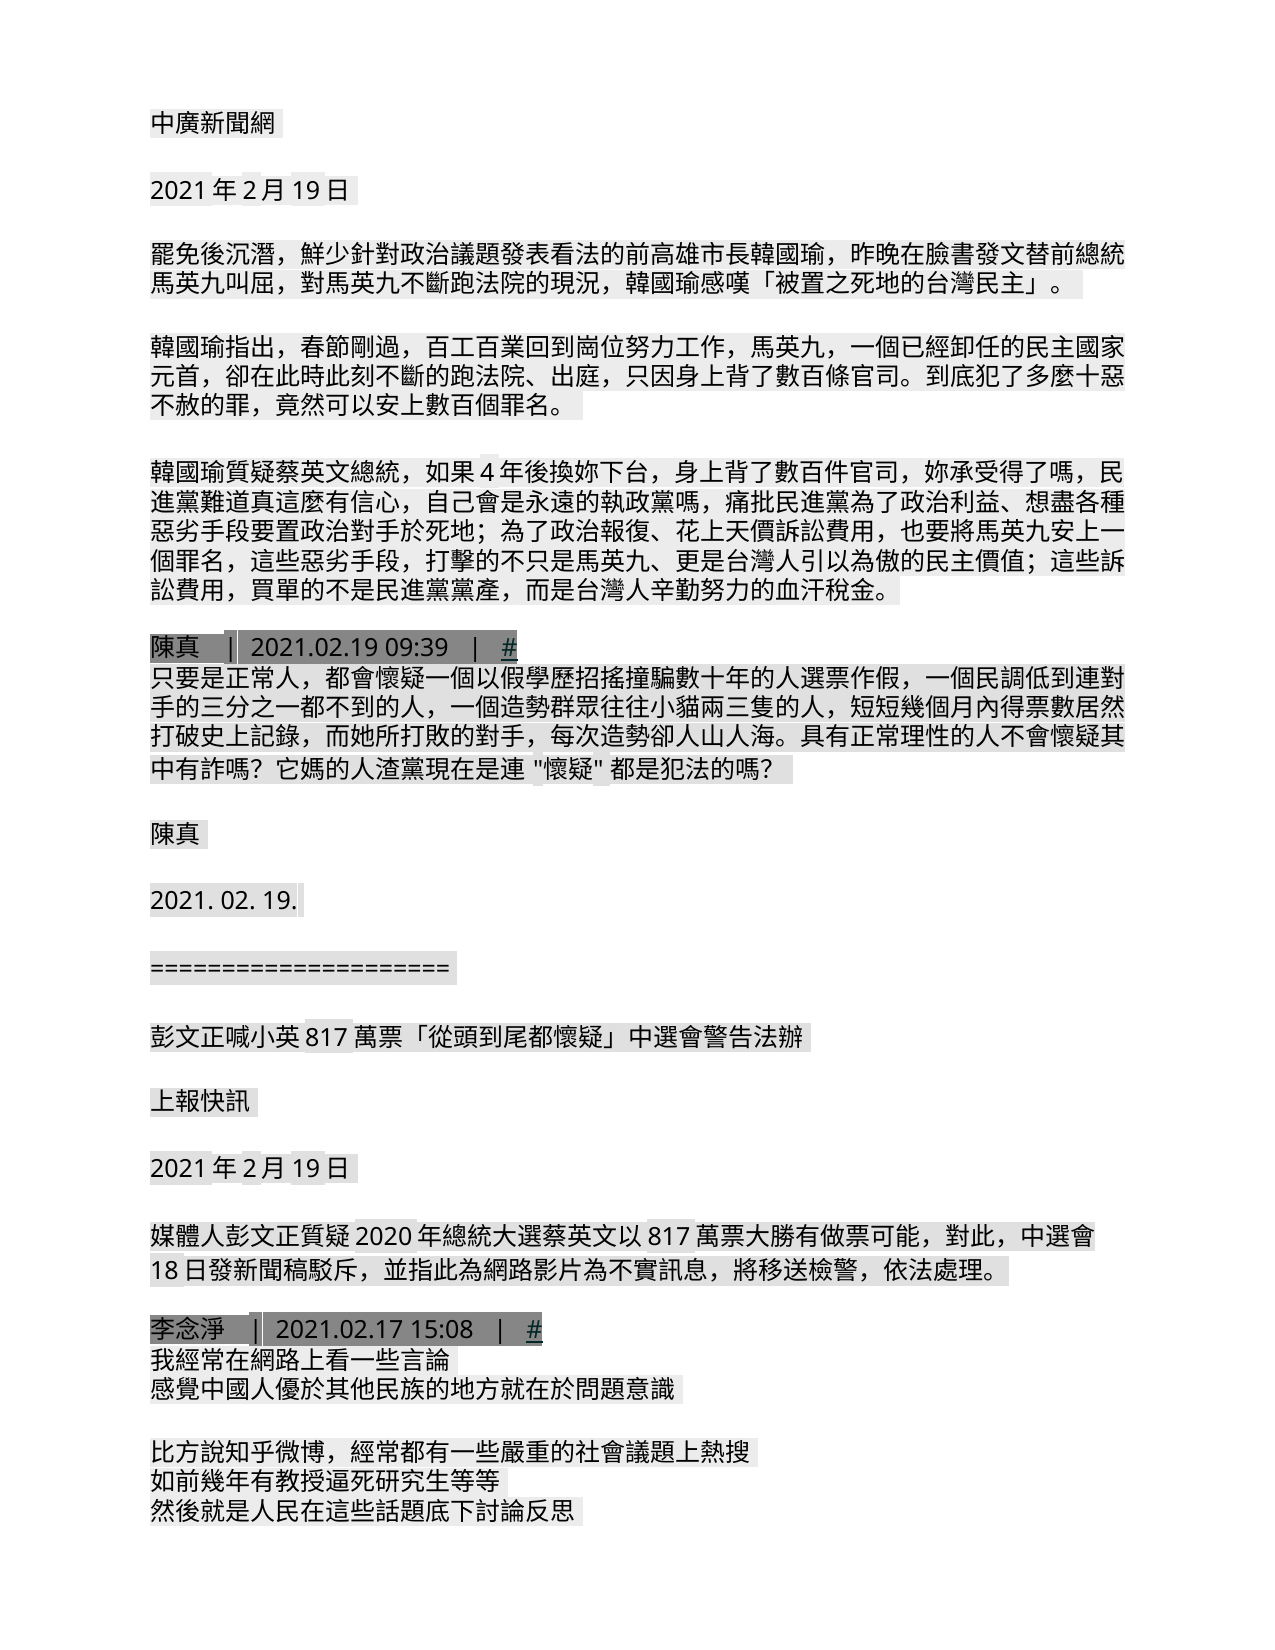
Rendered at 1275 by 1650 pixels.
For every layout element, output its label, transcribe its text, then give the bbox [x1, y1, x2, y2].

text 我經常在網路上看一些言論 感覺中國人優於其他民族的地方就在於問題意識 比方說知乎微博，經常都有一些嚴重的社會議題上熱搜 如前幾年有教授逼死研究生等等 然後就是人民在這些話題底下討論反思 [150, 1346, 1125, 1560]
text 李念淨 | 2021.02.17 15:08 | # [150, 1312, 1125, 1346]
text 只要是正常人，都會懷疑一個以假學歷招搖撞騙數十年的人選票作假，一個民調低到連對手的三分之一都不到的人，一個造勢群眾往往小貓兩三隻的人，短短幾個月內得票數居然打破史上記錄，而她所打敗的對手，每次造勢卻人山人海。具有正常理性的人不會懷疑其中有詐嗎？它媽的人渣黨現在是連 "懷疑" 都是犯法的嗎？ 陳真 2021. 02. 19. ===================== 彭文正喊小英817萬票「從頭到尾都懷疑」中選會警告法辦 上報快訊 2021年2月19日 媒體人彭文正質疑2020年總統大選蔡英文以817萬票大勝有做票可能，對此，中選會18日發新聞稿駁斥，並指此為網路影片為不實訊息，將移送檢警，依法處理。 [150, 664, 1125, 1287]
text 陳真 | 2021.02.19 09:39 | # [150, 630, 1125, 664]
text 不管你喜不喜歡馬英九，不管你如何評價其政治作為，你都沒法否認他的清廉和奉公守法的誇張程度。比方說人家打算送他一個馬克杯，他得先研究這杯子有沒有超過幾十元的公務員收禮規範，才能決定應不應該收下。 相較於用 "怪手" 吃喝金山銀山、把國庫當成自家金庫、無所不貪的人渣黨，馬英九根本就是個聖人。在清廉方面，其一介不取的程度，政壇上能與之匹配的大概也只有林義雄、陳定南等等極少數人。 但是，一萬個阿扁之貪婪程度的人渣黨，卻處心積慮想把馬英九抓去關，想方設法控告了他居然高達三百多個罪名。你知道，馬英九奉公守法的個性就是乖乖地不斷每天跑法院，接受所謂偵訊；許多時候其實就是上法院接受各種人格羞辱與疲勞偵訊，有時一偵訊就是十幾個小時。 當一個人每天跑法院，跑好幾年，媒體也根本不可能會再報導了，但馬英九還是照樣乖乖每天跑法院接受司法羞辱與惡整。 我想說的不是批評人渣黨的無恥齷齪，而是批評類似馬英九那樣一種溫溫吞吞任辱任謗的小綿羊作風。你要知道，你面對的是一群毫無羞恥心、無惡不作、無所不用其極的人渣漢奸犯罪集團，若要依法辦事，這個人渣黨不知道得槍斃多少人，而你卻還乖乖地被他惡搞，乖乖地跟他講道理，那不是很可笑嗎？ 我不是說你具體上應該怎麼做，而是說你得搞清楚你所面對的是一群無惡不作的歹徒。這時候，乖乖被整是很可笑的。對付人渣歹徒最好的方法就是攻擊。馬英九如果真的不懂，可以來問我，我能教你幾招。 比方說，拒絕出庭，讓法院來拘提你；三百個案子可以拘提三百次，好讓人民知道這個人渣黨是如何以司法做為鬥爭工具；或是糾集群眾包圍人渣黨黨部或所謂總統府；想辦法取得人渣黨的各種貪污犯罪證據，把這些真正應該坐牢或槍斃的歹徒統統繩之以法；或是當了八年總統總該知道許多內幕吧，不妨把消息透露給媒體，好讓記者有個線索去追查。 馬英九是個腦殘，韓國瑜其實也是。當個正人君子是好的，但是，正人君子並不等於溫吞窩囊。你看，韓國瑜剛選上市長時，跟馬英九一樣，居然馬上就要當個什麼 "全民市長"，高唱什麼 "愛與包容"，努力討好綠營，而且強調什麼 "和諧"，強調什麼 "九十九分的興利，一分的除弊"，以為這樣就能換來綠營的合作與和諧，真的是有夠傻的。 任何高唱所謂藍綠和解的，都是自欺欺人。有多少弊端，就該辦多少案、抓多少人，怎麼會去強調什麼和諧？拼命清算各種罪行都來不及了，怎麼還講什麼 "愛與包容"？這跟 "愛與包容" 有什麼關係？ 政治是這麼一回事：面對正常人，那叫做競爭；面對敵人或歹徒，就得鬥爭。鬥爭不是壞事，而是是非善惡之所應然。面對歹徒或存心傷害眾人福祉的敵人惡棍與台奸，你不把他鬥垮，難道是要扮演唐三藏去感化這些貪婪齷齪的妖魔鬼怪？ 前幾天去探望一位生病的黨外前輩，他也是一直要我出來擴大影響力，對此我沒什麼好說的，我不認為一般所謂的影響力有何實質意義可言。但他說對了一件事就是：我跟他都出身黨外，很了解人渣黨的屬性，我們會比一般人更知道人渣黨的所作所為與心態。前輩說得對，這個黨並不是後來才變壞，而是一開始就壞透了。 國民黨經常讓人很無奈，難以寄望，太溫吞，太斯文，而且對人渣黨太不了解，就像一頭小綿羊面對一群惡狼一樣，完全就只能挨打，很窩囊。你想，假設現在各種惡行比方說進口毒豬或是各種貪贓枉法是國民黨幹的，你想，人渣黨是不是早已把你打得不成人形了？ 你看，柯建銘的兒子販運毒品，居然沒事；走私香煙沒事；涉及幾百億的慶富案沒事；一個所謂總統，用假學歷在學界招搖撞騙數十年也沒事，而且相關升等資料居然還能弄成 "國家機密"；大大小小的無數案子，統統都沒事，而國民黨卻什麼也不做，頂多只會酸言幾句，有意義嗎？ 相反地，當你什麼壞事也沒做時，人渣黨卻照樣可以把你抹黑得臭不可聞，然後動員一切手段置你於死地；看看韓國瑜是什麼樣的下場與遭遇。可是，今天人渣黨壞事做絕，國民黨卻什麼也不做，仍然只會溫溫吞吞講道理或是講一些不痛不癢的酸言酸語，而且反而依舊還是被人渣黨給抹黑惡搞得雞犬不寧。你覺得這樣一個腦殘黨，選不選得上，有意義嗎？選贏了，照樣被人打到落花流水，選輸了，一樣還是落花流水。 甘地說，所謂 "愛與非暴力"，並非軟弱的藉口。你看甘地，他的鬥爭性可是很強的，絕不跟邪惡妥協，那才是真正的愛與非暴力。他常把非暴力比喻成一種 "戰鬥"，而絕非鄉愿之舉。所謂除惡務盡，哪來什麼 "包容" 這回事？家裏髒了就是要清掃乾淨，無所謂包容。那類溫情濫調，實在是有夠低能與荒唐。 陳真 2021. 2. 19. =============== 馬英九背數百件官司 韓國瑜批「被置之死地的台灣民主」 中廣新聞網 2021年2月19日 罷免後沉潛，鮮少針對政治議題發表看法的前高雄市長韓國瑜，昨晚在臉書發文替前總統馬英九叫屈，對馬英九不斷跑法院的現況，韓國瑜感嘆「被置之死地的台灣民主」。 韓國瑜指出，春節剛過，百工百業回到崗位努力工作，馬英九，一個已經卸任的民主國家元首，卻在此時此刻不斷的跑法院、出庭，只因身上背了數百條官司。到底犯了多麼十惡不赦的罪，竟然可以安上數百個罪名。 韓國瑜質疑蔡英文總統，如果4年後換妳下台，身上背了數百件官司，妳承受得了嗎，民進黨難道真這麼有信心，自己會是永遠的執政黨嗎，痛批民進黨為了政治利益、想盡各種惡劣手段要置政治對手於死地；為了政治報復、花上天價訴訟費用，也要將馬英九安上一個罪名，這些惡劣手段，打擊的不只是馬英九、更是台灣人引以為傲的民主價值；這些訴訟費用，買單的不是民進黨黨產，而是台灣人辛勤努力的血汗稅金。 [150, 75, 1125, 605]
